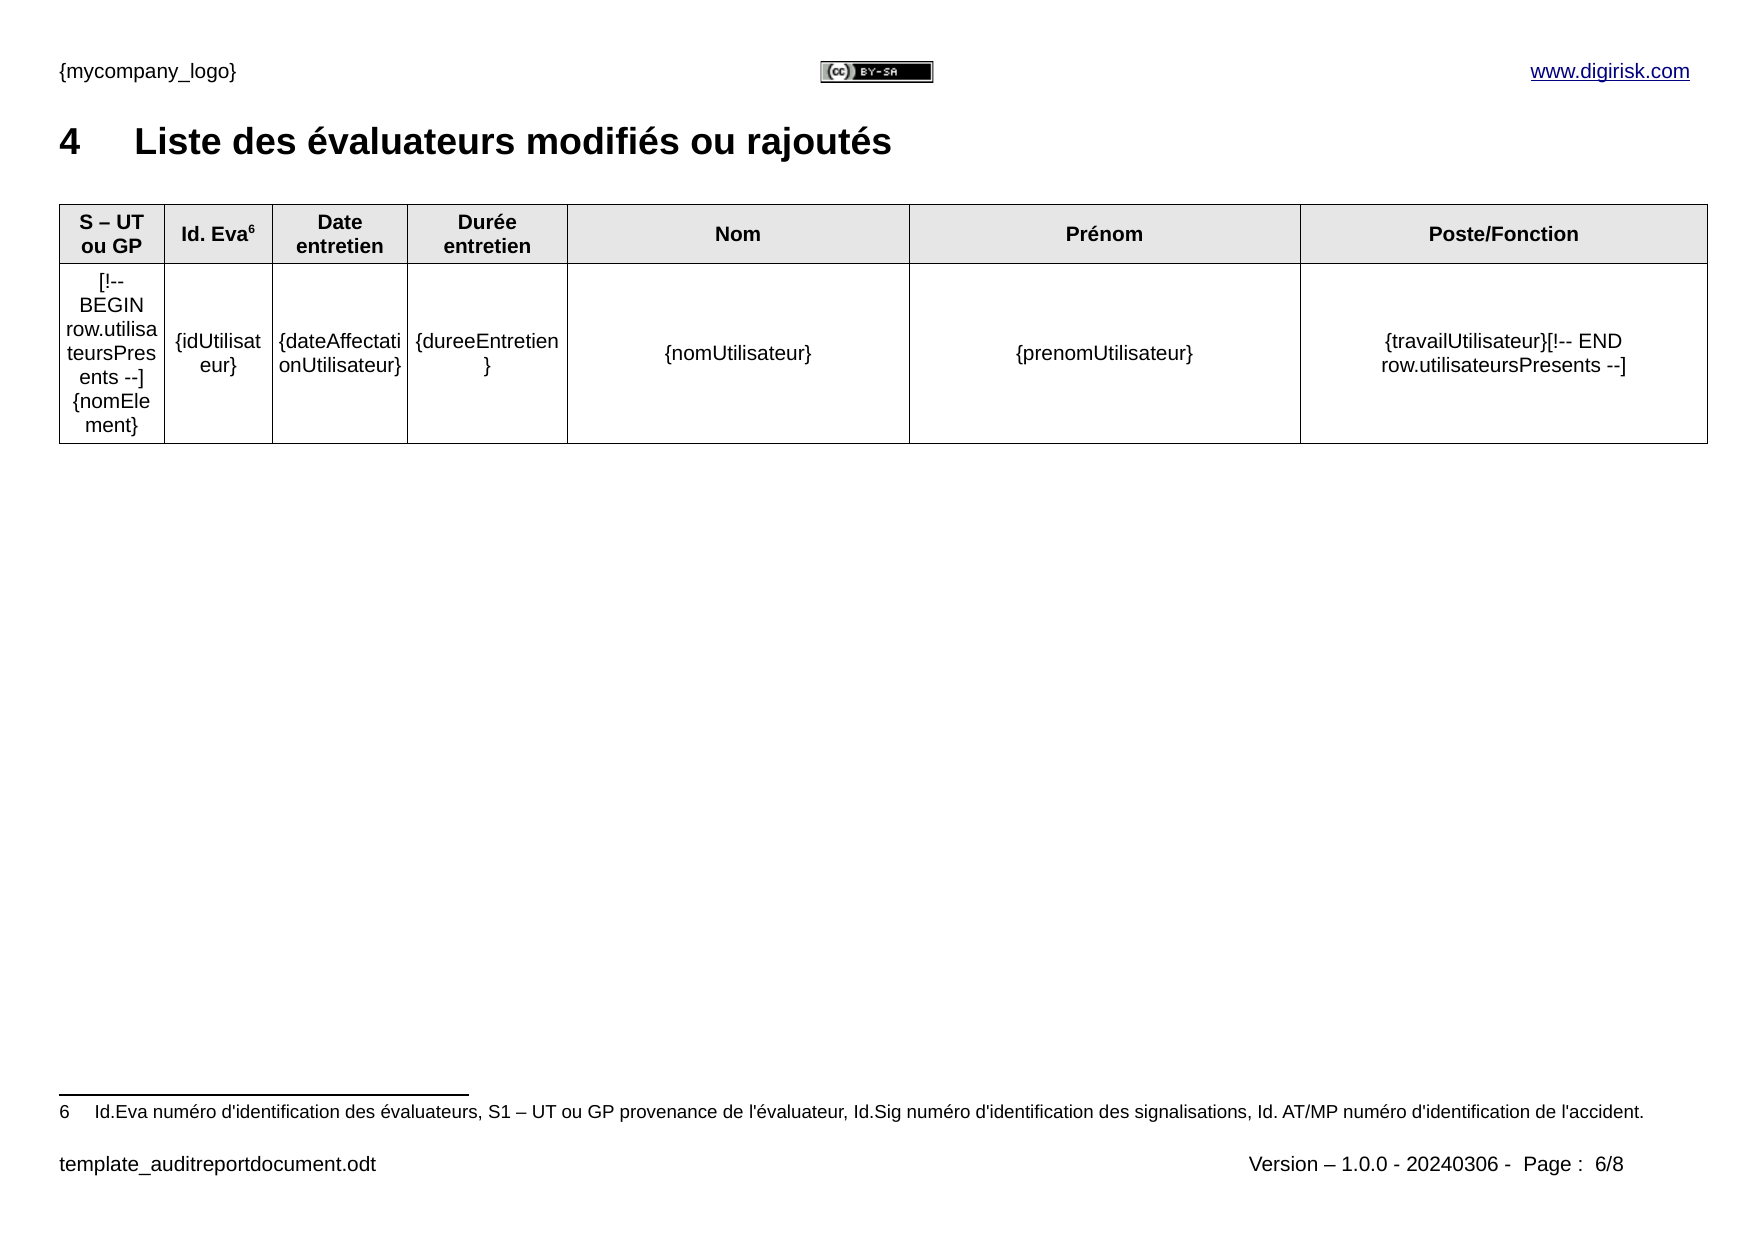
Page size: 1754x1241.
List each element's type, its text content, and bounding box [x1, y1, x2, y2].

table_cell {nomUtilisateur} [568, 264, 909, 443]
table_header Nom [568, 205, 909, 263]
table_header Poste/Fonction [1301, 205, 1707, 263]
table_cell {travailUtilisateur}[!-- END row.utilisateursPresents --] [1301, 264, 1707, 443]
table_header Id. Eva [165, 205, 272, 263]
table_header Durée entretien [408, 205, 567, 263]
table_cell [!-- BEGIN row.utilisateursPresents --]{nomElement} [60, 264, 164, 443]
table_header Prénom [910, 205, 1300, 263]
subtitle 4 Liste des évaluateurs modifiés ou rajoutés [59, 119, 1695, 163]
table_header S – UT ou GP [60, 205, 164, 263]
picture [820, 61, 934, 83]
table_cell {prenomUtilisateur} [910, 264, 1300, 443]
table_header Date entretien [273, 205, 407, 263]
table_cell {dateAffectationUtilisateur} [273, 264, 407, 443]
table_cell {dureeEntretien} [408, 264, 567, 443]
table_cell {idUtilisateur} [165, 264, 272, 443]
